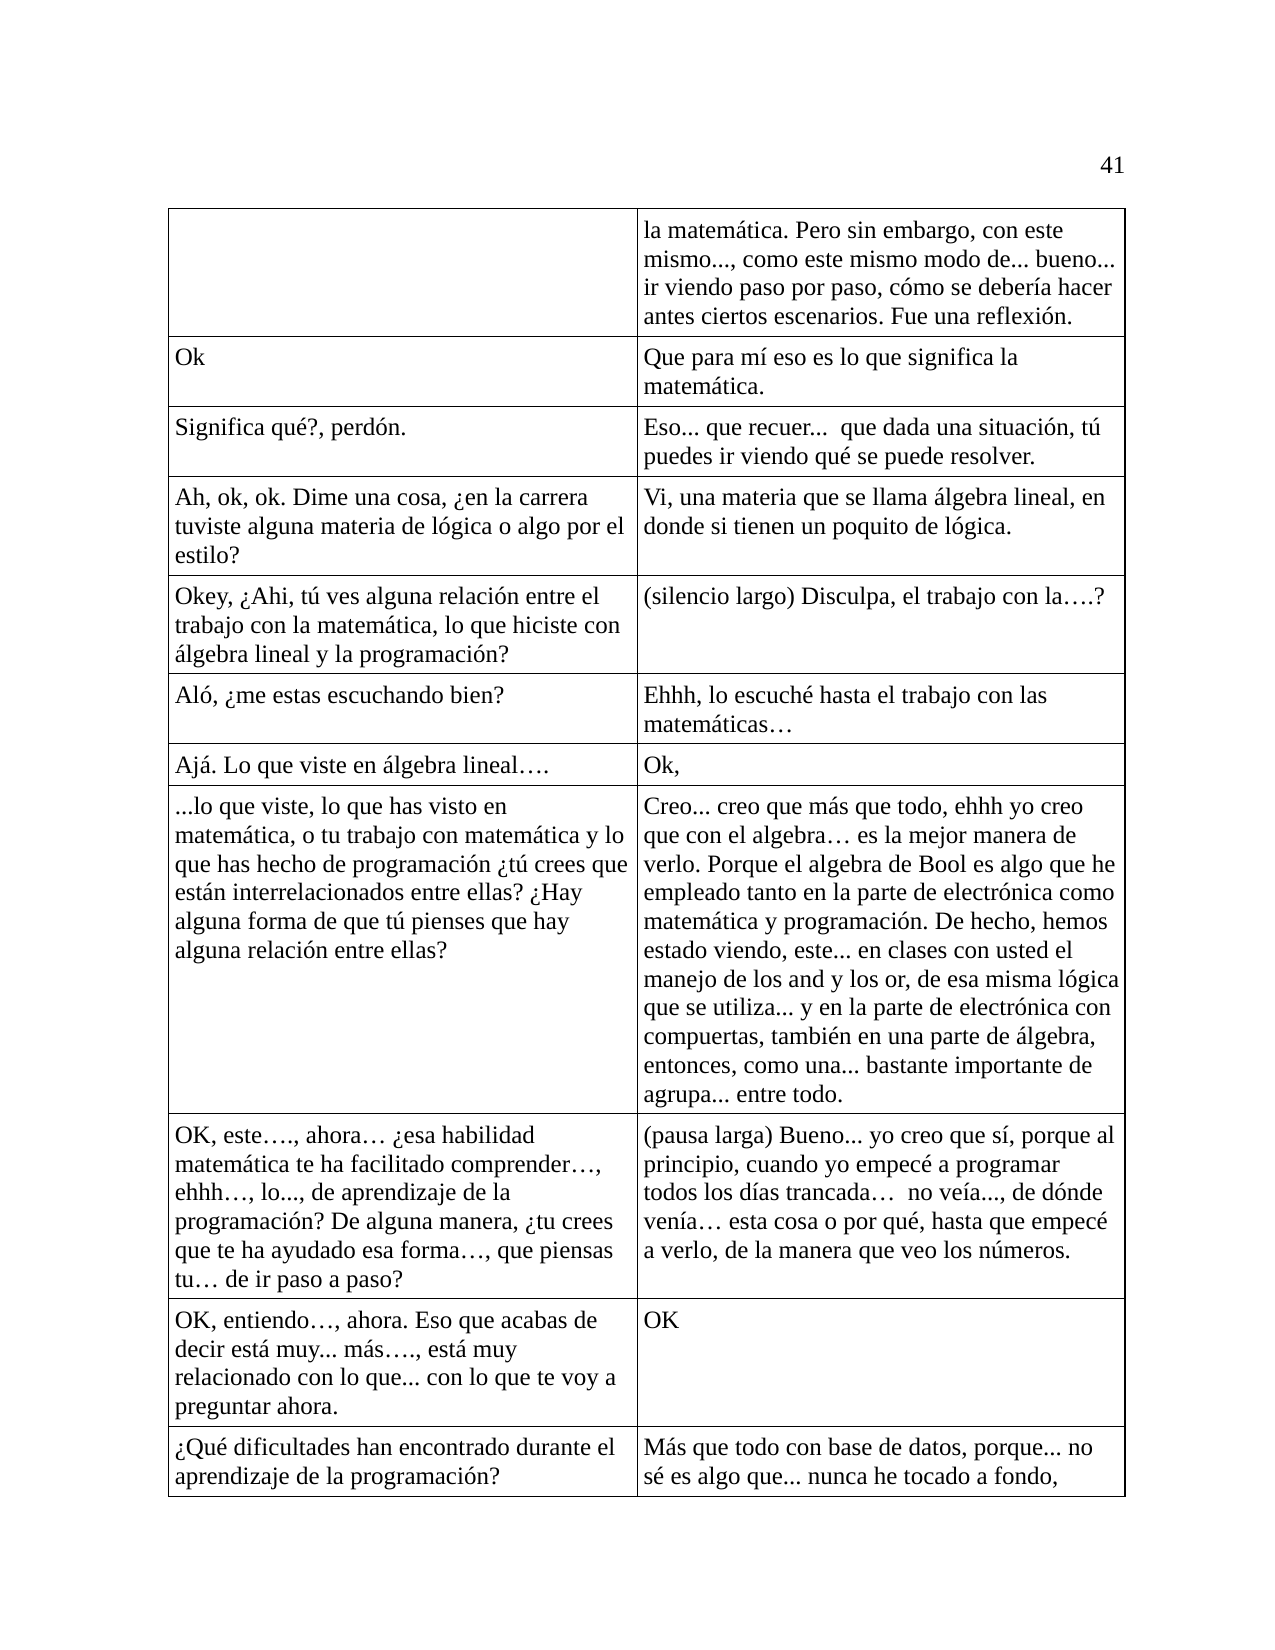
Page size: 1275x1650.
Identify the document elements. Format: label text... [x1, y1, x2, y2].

table_cell la matemática. Pero sin embargo, con este mismo..., como este mismo modo de... bueno... ir viendo paso por paso, cómo se debería hacer antes ciertos escenarios. Fue una reflexión. [638, 209, 1124, 336]
table_cell ...lo que viste, lo que has visto en matemática, o tu trabajo con matemática y lo que has hecho de programación ¿tú crees que están interrelacionados entre ellas? ¿Hay alguna forma de que tú pienses que hay alguna relación entre ellas? [169, 786, 637, 1113]
table_cell [169, 209, 637, 336]
table_cell Creo... creo que más que todo, ehhh yo creo que con el algebra… es la mejor manera de verlo. Porque el algebra de Bool es algo que he empleado tanto en la parte de electrónica como matemática y programación. De hecho, hemos estado viendo, este... en clases con usted el manejo de los and y los or, de esa misma lógica que se utiliza... y en la parte de electrónica con compuertas, también en una parte de álgebra, entonces, como una... bastante importante de agrupa... entre todo. [638, 786, 1124, 1113]
table_cell Ok [169, 337, 637, 406]
table_cell Ajá. Lo que viste en álgebra lineal…. [169, 744, 637, 784]
table_cell Ehhh, lo escuché hasta el trabajo con las matemáticas… [638, 674, 1124, 743]
table_cell OK, este…., ahora… ¿esa habilidad matemática te ha facilitado comprender…, ehhh…, lo..., de aprendizaje de la programación? De alguna manera, ¿tu crees que te ha ayudado esa forma…, que piensas tu… de ir paso a paso? [169, 1114, 637, 1298]
table_cell Vi, una materia que se llama álgebra lineal, en donde si tienen un poquito de lógica. [638, 477, 1124, 574]
table_cell Aló, ¿me estas escuchando bien? [169, 674, 637, 743]
table_cell (silencio largo) Disculpa, el trabajo con la….? [638, 576, 1124, 673]
table_cell Significa qué?, perdón. [169, 407, 637, 476]
table_cell Que para mí eso es lo que significa la matemática. [638, 337, 1124, 406]
table_cell OK, entiendo…, ahora. Eso que acabas de decir está muy... más…., está muy relacionado con lo que... con lo que te voy a preguntar ahora. [169, 1299, 637, 1426]
table_cell ¿Qué dificultades han encontrado durante el aprendizaje de la programación? [169, 1427, 637, 1496]
table_cell (pausa larga) Bueno... yo creo que sí, porque al principio, cuando yo empecé a programar todos los días trancada… no veía..., de dónde venía… esta cosa o por qué, hasta que empecé a verlo, de la manera que veo los números. [638, 1114, 1124, 1298]
table_cell Okey, ¿Ahi, tú ves alguna relación entre el trabajo con la matemática, lo que hiciste con álgebra lineal y la programación? [169, 576, 637, 673]
table_cell Más que todo con base de datos, porque... no sé es algo que... nunca he tocado a fondo, [638, 1427, 1124, 1496]
table_cell Eso... que recuer... que dada una situación, tú puedes ir viendo qué se puede resolver. [638, 407, 1124, 476]
table_cell Ah, ok, ok. Dime una cosa, ¿en la carrera tuviste alguna materia de lógica o algo por el estilo? [169, 477, 637, 574]
table_cell Ok, [638, 744, 1124, 784]
table_cell OK [638, 1299, 1124, 1426]
